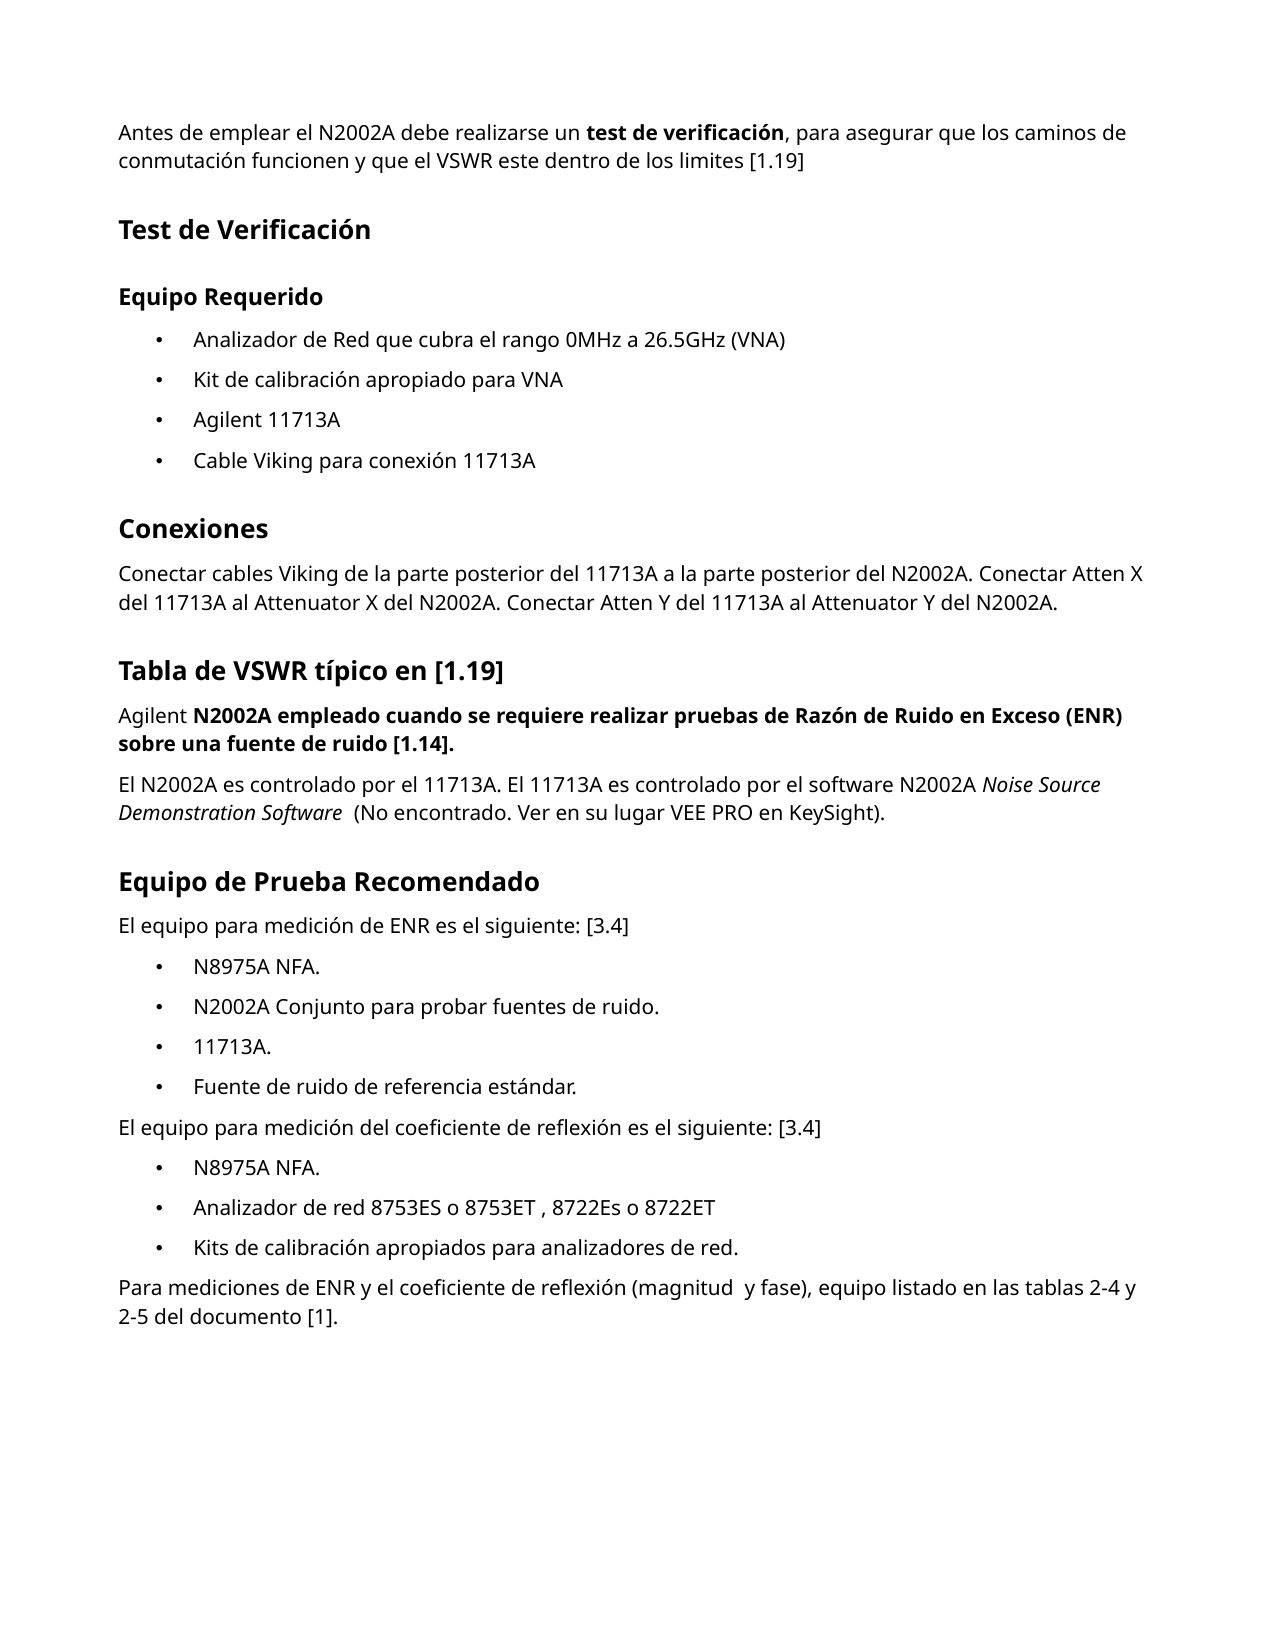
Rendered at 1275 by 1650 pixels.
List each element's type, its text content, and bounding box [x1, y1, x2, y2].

list Cable Viking para conexión 11713A [156, 446, 1157, 474]
text Para mediciones de ENR y el coeficiente de reflexión (magnitud y fase), equipo listado en las tablas 2-4 y 2-5 del documento [1]. [118, 1273, 1157, 1330]
text El equipo para medición del coeficiente de reflexión es el siguiente: [3.4] [118, 1113, 1157, 1141]
list N8975A NFA. [156, 952, 1157, 980]
list N8975A NFA. [156, 1153, 1157, 1181]
text Conectar cables Viking de la parte posterior del 11713A a la parte posterior del N2002A. Conectar Atten X del 11713A al Attenuator X del N2002A. Conectar Atten Y del 11713A al Attenuator Y del N2002A. [118, 559, 1157, 616]
list Analizador de Red que cubra el rango 0MHz a 26.5GHz (VNA) [156, 325, 1157, 353]
text Agilent N2002A empleado cuando se requiere realizar pruebas de Razón de Ruido en Exceso (ENR) sobre una fuente de ruido [1.14]. [118, 701, 1157, 758]
list Kit de calibración apropiado para VNA [156, 365, 1157, 394]
list Kits de calibración apropiados para analizadores de red. [156, 1233, 1157, 1262]
text El N2002A es controlado por el 11713A. El 11713A es controlado por el software N2002A Noise Source Demonstration Software (No encontrado. Ver en su lugar VEE PRO en KeySight). [118, 770, 1157, 827]
subtitle Test de Verificación [118, 212, 1157, 247]
subtitle Equipo de Prueba Recomendado [118, 863, 1157, 899]
subtitle Equipo Requerido [118, 281, 1157, 313]
text El equipo para medición de ENR es el siguiente: [3.4] [118, 912, 1157, 940]
list Analizador de red 8753ES o 8753ET , 8722Es o 8722ET [156, 1193, 1157, 1221]
subtitle Conexiones [118, 511, 1157, 547]
list 11713A. [156, 1032, 1157, 1061]
subtitle Tabla de VSWR típico en [1.19] [118, 653, 1157, 688]
list N2002A Conjunto para probar fuentes de ruido. [156, 992, 1157, 1020]
list Fuente de ruido de referencia estándar. [156, 1072, 1157, 1101]
text Antes de emplear el N2002A debe realizarse un test de verificación, para asegurar que los caminos de conmutación funcionen y que el VSWR este dentro de los limites [1.19] [118, 118, 1157, 175]
list Agilent 11713A [156, 406, 1157, 434]
